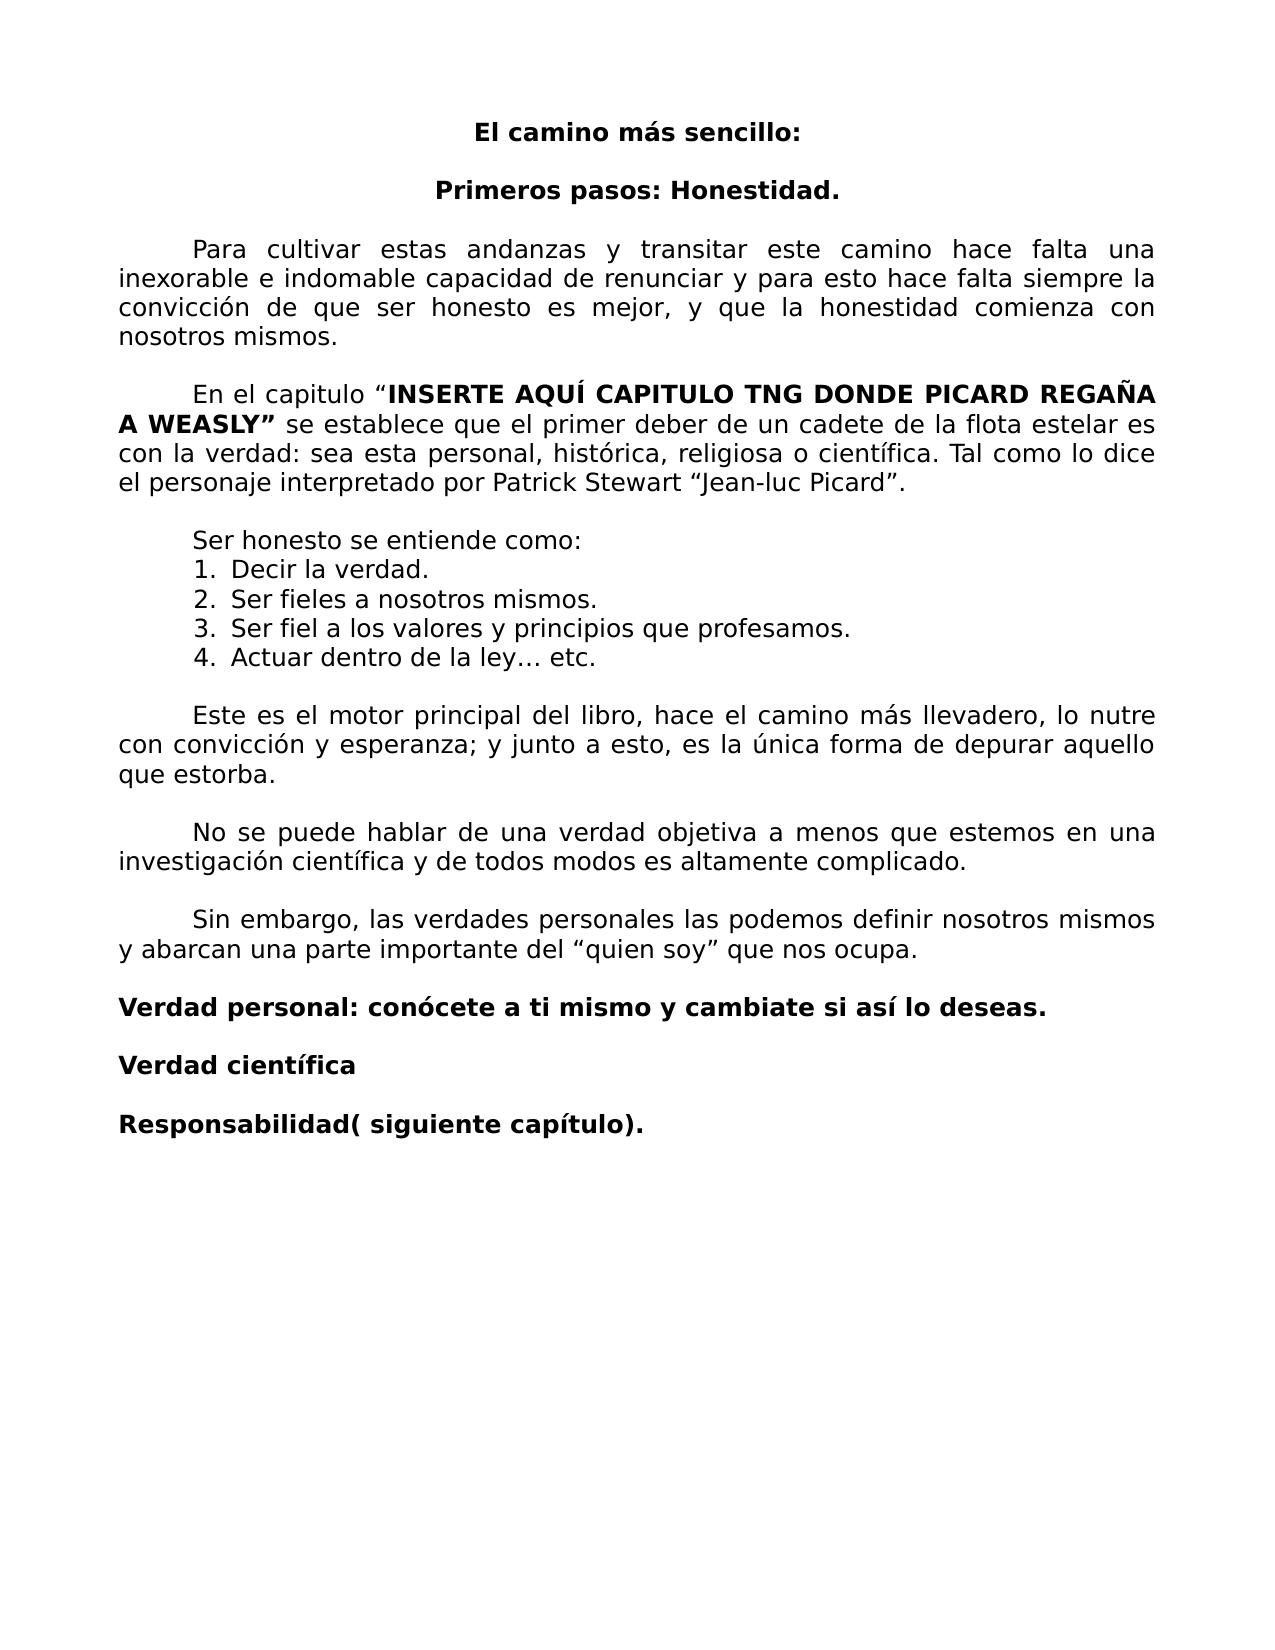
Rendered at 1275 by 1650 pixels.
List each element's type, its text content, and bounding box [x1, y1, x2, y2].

text Responsabilidad( siguiente capítulo). [118, 1110, 1157, 1139]
text En el capitulo “INSERTE AQUÍ CAPITULO TNG DONDE PICARD REGAÑA A WEASLY” se establece que el primer deber de un cadete de la flota estelar es con la verdad: sea esta personal, histórica, religiosa o científica. Tal como lo dice el personaje interpretado por Patrick Stewart “Jean-luc Picard”. [118, 381, 1157, 497]
text Verdad científica [118, 1051, 1157, 1081]
text No se puede hablar de una verdad objetiva a menos que estemos en una investigación científica y de todos modos es altamente complicado. [118, 818, 1157, 876]
text Este es el motor principal del libro, hace el camino más llevadero, lo nutre con convicción y esperanza; y junto a esto, es la única forma de depurar aquello que estorba. [118, 701, 1157, 789]
text Verdad personal: conócete a ti mismo y cambiate si así lo deseas. [118, 993, 1157, 1022]
list Actuar dentro de la ley… etc. [193, 643, 1157, 672]
text Para cultivar estas andanzas y transitar este camino hace falta una inexorable e indomable capacidad de renunciar y para esto hace falta siempre la convicción de que ser honesto es mejor, y que la honestidad comienza con nosotros mismos. [118, 235, 1157, 351]
text Primeros pasos: Honestidad. [118, 176, 1157, 206]
text Ser honesto se entiende como: [118, 526, 1157, 556]
list Ser fiel a los valores y principios que profesamos. [193, 614, 1157, 643]
text El camino más sencillo: [118, 118, 1157, 147]
list Decir la verdad. [193, 556, 1157, 585]
list Ser fieles a nosotros mismos. [193, 585, 1157, 614]
text Sin embargo, las verdades personales las podemos definir nosotros mismos y abarcan una parte importante del “quien soy” que nos ocupa. [118, 906, 1157, 964]
